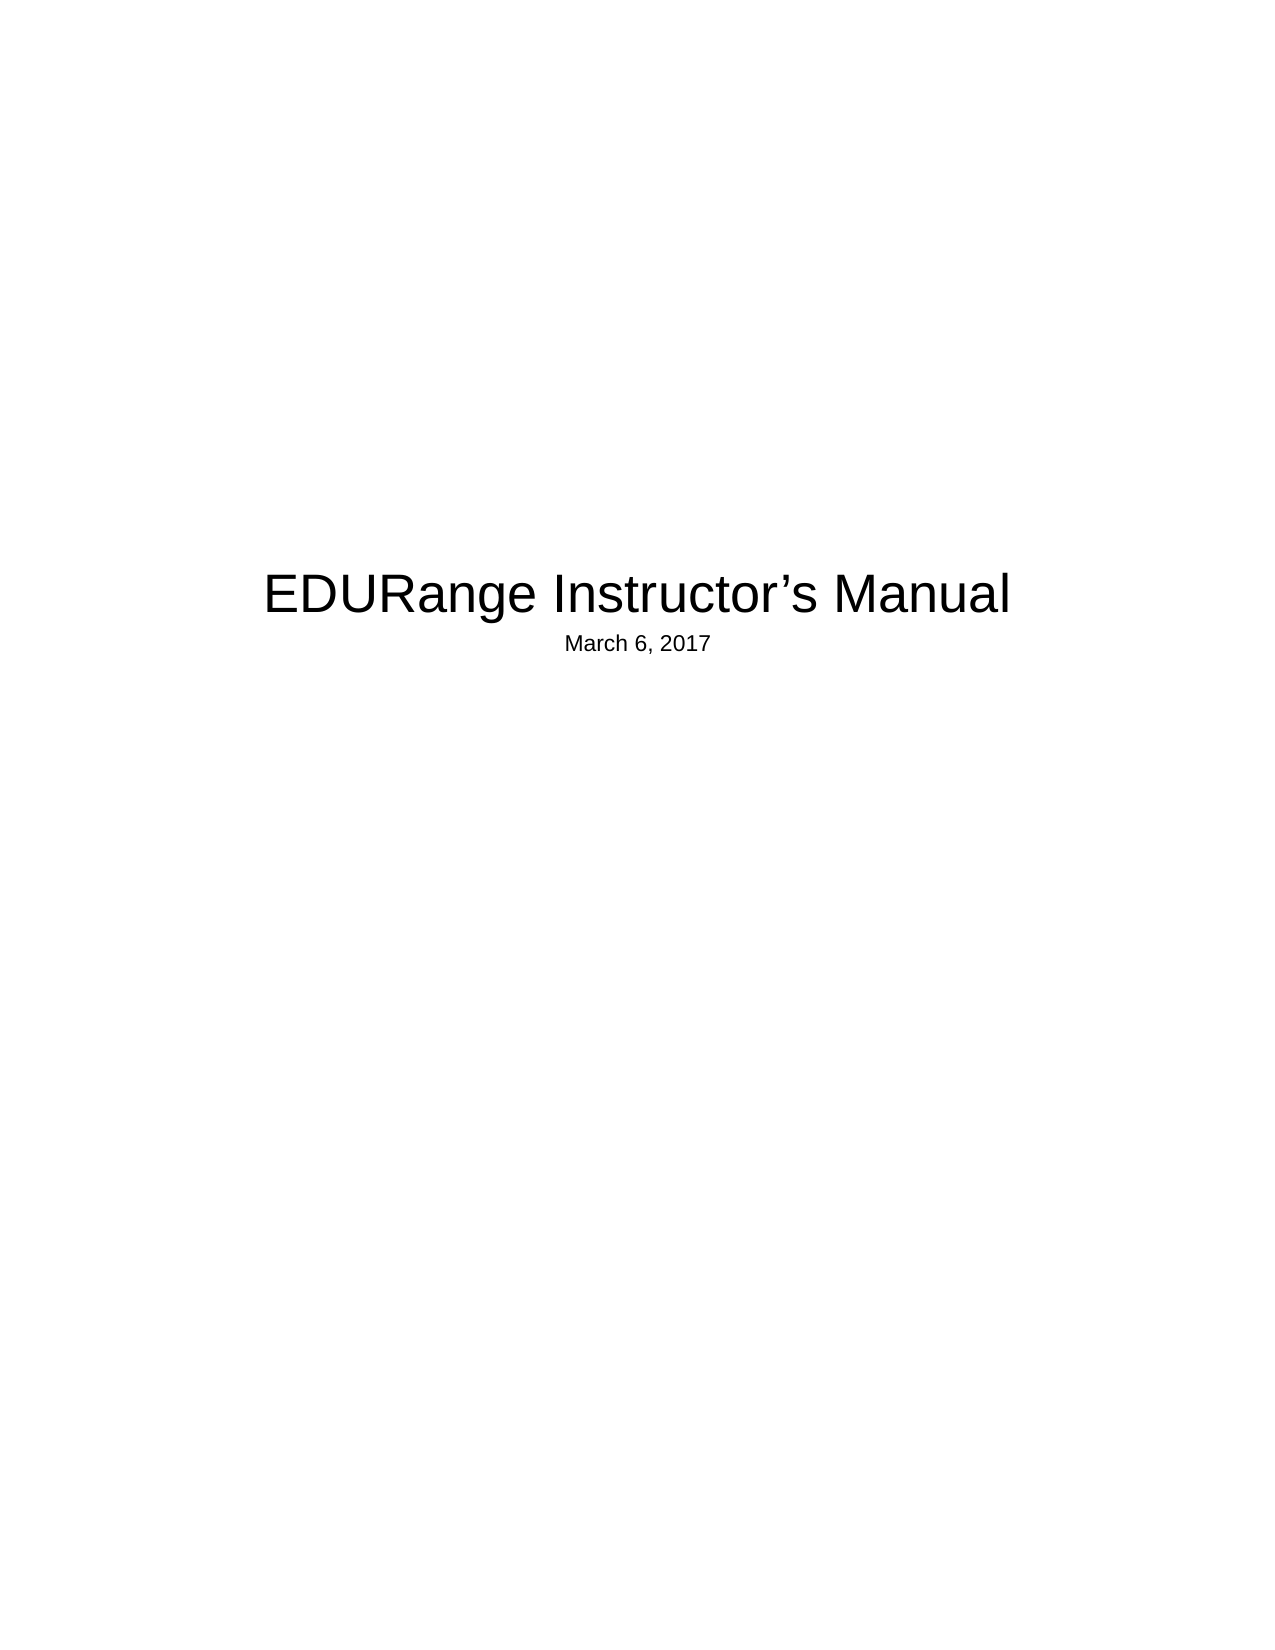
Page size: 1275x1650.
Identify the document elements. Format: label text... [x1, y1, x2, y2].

text March 6, 2017 [150, 630, 1125, 656]
title EDURange Instructor’s Manual [150, 561, 1125, 623]
